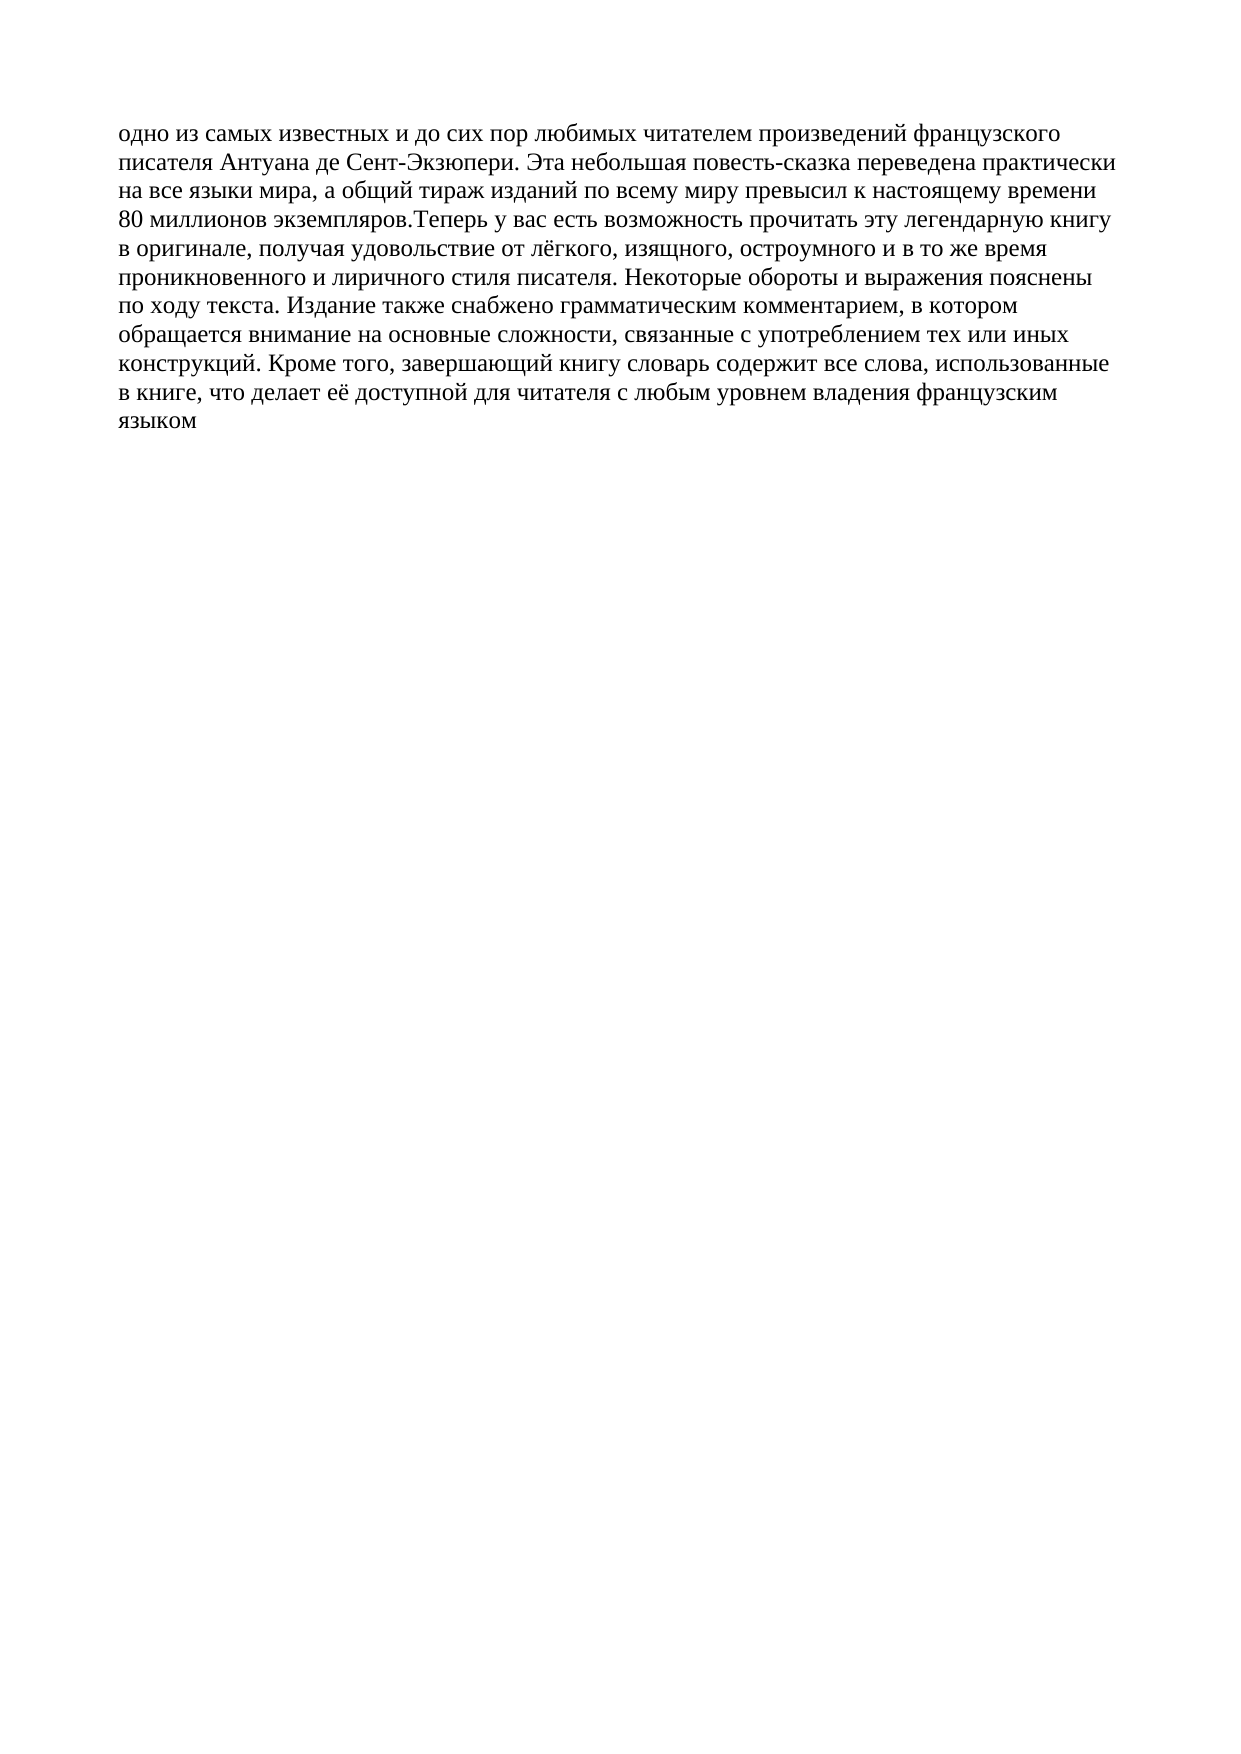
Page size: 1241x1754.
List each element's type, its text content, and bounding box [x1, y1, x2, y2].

text одно из самых известных и до сих пор любимых читателем произведений французского писателя Антуана де Сент-Экзюпери. Эта небольшая повесть-сказка переведена практически на все языки мира, а общий тираж изданий по всему миру превысил к настоящему времени 80 миллионов экземпляров.Теперь у вас есть возможность прочитать эту легендарную книгу в оригинале, получая удовольствие от лёгкого, изящного, остроумного и в то же время проникновенного и лиричного стиля писателя. Некоторые обороты и выражения пояснены по ходу текста. Издание также снабжено грамматическим комментарием, в котором обращается внимание на основные сложности, связанные с употреблением тех или иных конструкций. Кроме того, завершающий книгу словарь содержит все слова, использованные в книге, что делает её доступной для читателя с любым уровнем владения французским языком [118, 118, 1122, 434]
